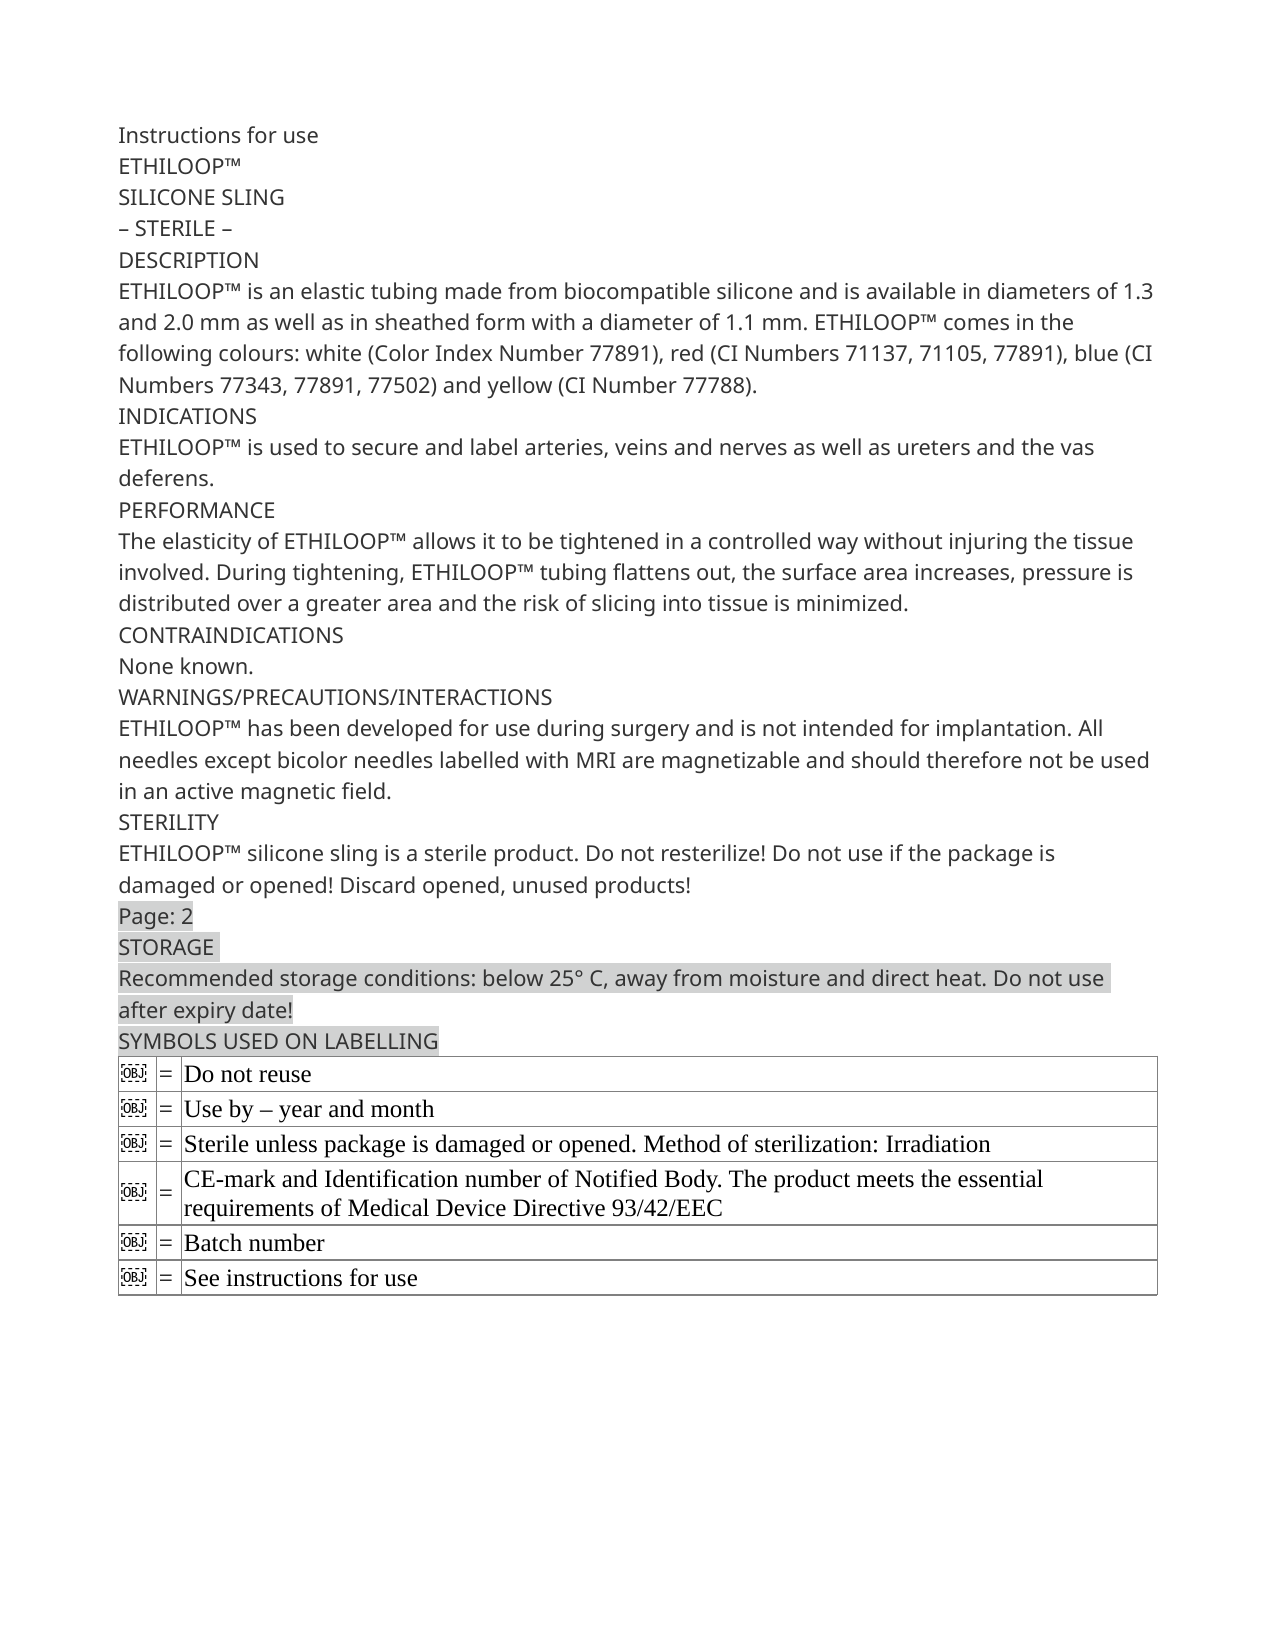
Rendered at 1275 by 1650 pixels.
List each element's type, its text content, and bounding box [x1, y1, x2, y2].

text ETHILOOP™ silicone sling is a sterile product. Do not resterilize! Do not use if the package is damaged or opened! Discard opened, unused products! [118, 837, 1157, 899]
table_header ￼ [119, 1057, 156, 1091]
table_cell Sterile unless package is damaged or opened. Method of sterilization: Irradiation [182, 1127, 1157, 1161]
text STERILITY [118, 806, 1157, 837]
table_cell = [157, 1261, 181, 1294]
table_header = [157, 1057, 181, 1091]
table_header Do not reuse [182, 1057, 1157, 1091]
text INDICATIONS [118, 399, 1157, 431]
text ETHILOOP™ is an elastic tubing made from biocompatible silicone and is available in diameters of 1.3 and 2.0 mm as well as in sheathed form with a diameter of 1.1 mm. ETHILOOP™ comes in the following colours: white (Color Index Number 77891), red (CI Numbers 71137, 71105, 77891), blue (CI Numbers 77343, 77891, 77502) and yellow (CI Number 77788). [118, 274, 1157, 399]
text ETHILOOP™ [118, 149, 1157, 181]
text SYMBOLS USED ON LABELLING [118, 1024, 1157, 1056]
text CONTRAINDICATIONS [118, 618, 1157, 649]
text ETHILOOP™ has been developed for use during surgery and is not intended for implantation. All needles except bicolor needles labelled with MRI are magnetizable and should therefore not be used in an active magnetic field. [118, 712, 1157, 806]
table_cell = [157, 1127, 181, 1161]
text The elasticity of ETHILOOP™ allows it to be tightened in a controlled way without injuring the tissue involved. During tightening, ETHILOOP™ tubing flattens out, the surface area increases, pressure is distributed over a greater area and the risk of slicing into tissue is minimized. [118, 524, 1157, 618]
table_cell Batch number [182, 1226, 1157, 1259]
text Instructions for use [118, 118, 1157, 149]
text Recommended storage conditions: below 25° C, away from moisture and direct heat. Do not use after expiry date! [118, 962, 1157, 1024]
text ETHILOOP™ is used to secure and label arteries, veins and nerves as well as ureters and the vas deferens. [118, 431, 1157, 493]
table_cell ￼ [119, 1092, 156, 1126]
text WARNINGS/PRECAUTIONS/INTERACTIONS [118, 681, 1157, 712]
text SILICONE SLING [118, 181, 1157, 212]
text DESCRIPTION [118, 243, 1157, 274]
table_cell ￼ [119, 1261, 156, 1294]
table_cell ￼ [119, 1127, 156, 1161]
text Page: 2 [118, 899, 1157, 931]
table_cell ￼ [119, 1162, 156, 1224]
table_cell ￼ [119, 1226, 156, 1259]
text – STERILE – [118, 212, 1157, 243]
table_cell Use by – year and month [182, 1092, 1157, 1126]
table_cell = [157, 1226, 181, 1259]
table_cell = [157, 1162, 181, 1224]
text PERFORMANCE [118, 493, 1157, 524]
text STORAGE [118, 931, 1157, 962]
table_cell = [157, 1092, 181, 1126]
table_cell CE-mark and Identification number of Notified Body. The product meets the essential requirements of Medical Device Directive 93/42/EEC [182, 1162, 1157, 1224]
table_cell See instructions for use [182, 1261, 1157, 1294]
text None known. [118, 649, 1157, 681]
